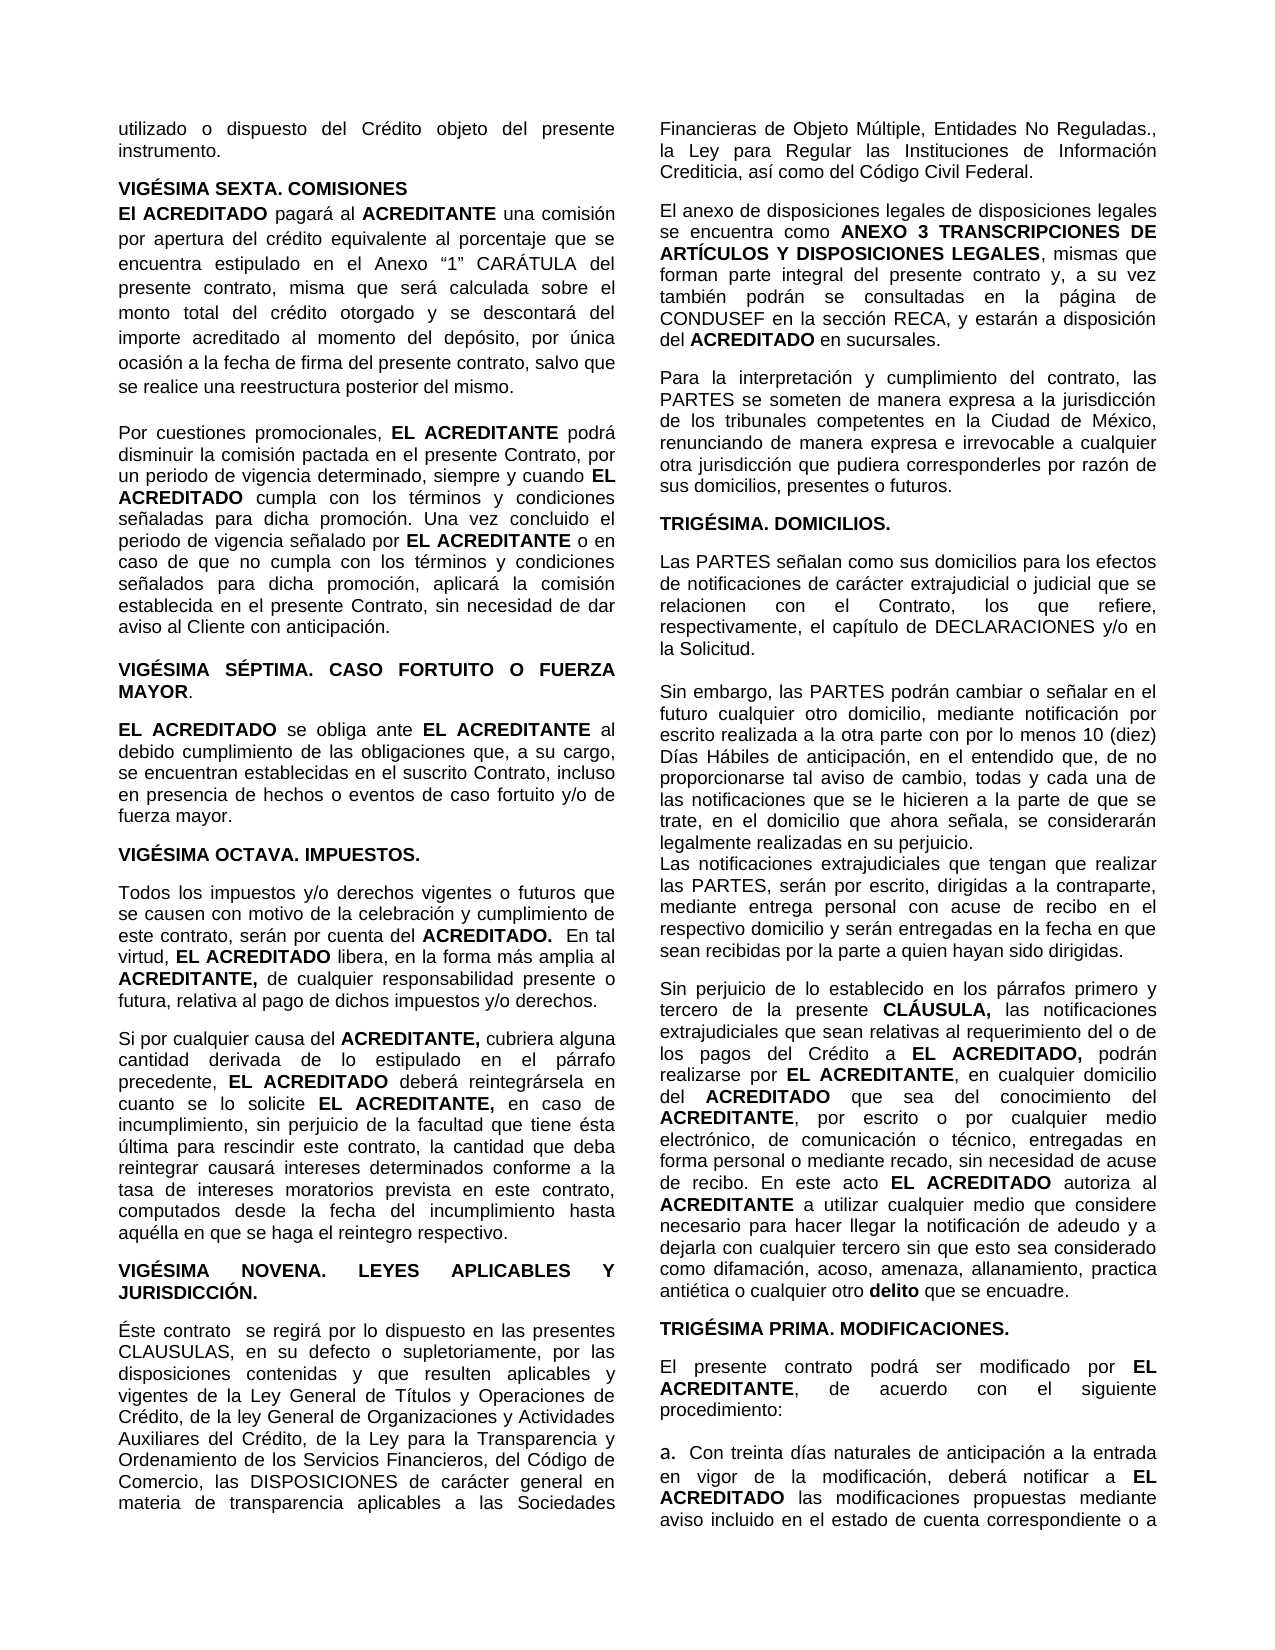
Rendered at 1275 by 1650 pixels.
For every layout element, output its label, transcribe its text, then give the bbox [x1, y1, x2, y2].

text Para la interpretación y cumplimiento del contrato, las PARTES se someten de manera expresa a la jurisdicción de los tribunales competentes en la Ciudad de México, renunciando de manera expresa e irrevocable a cualquier otra jurisdicción que pudiera corresponderles por razón de sus domicilios, presentes o futuros. [659, 367, 1157, 496]
text EL ACREDITADO se obliga ante EL ACREDITANTE al debido cumplimiento de las obligaciones que, a su cargo, se encuentran establecidas en el suscrito Contrato, incluso en presencia de hechos o eventos de caso fortuito y/o de fuerza mayor. [118, 719, 615, 827]
text VIGÉSIMA OCTAVA. IMPUESTOS. [118, 843, 615, 865]
text Sin embargo, las PARTES podrán cambiar o señalar en el futuro cualquier otro domicilio, mediante notificación por escrito realizada a la otra parte con por lo menos 10 (diez) Días Hábiles de anticipación, en el entendido que, de no proporcionarse tal aviso de cambio, todas y cada una de las notificaciones que se le hicieren a la parte de que se trate, en el domicilio que ahora señala, se considerarán legalmente realizadas en su perjuicio. [659, 681, 1157, 853]
text Todos los impuestos y/o derechos vigentes o futuros que se causen con motivo de la celebración y cumplimiento de este contrato, serán por cuenta del ACREDITADO. En tal virtud, EL ACREDITADO libera, en la forma más amplia al ACREDITANTE, de cualquier responsabilidad presente o futura, relativa al pago de dichos impuestos y/o derechos. [118, 882, 615, 1011]
text TRIGÉSIMA PRIMA. MODIFICACIONES. [659, 1318, 1157, 1339]
text El presente contrato podrá ser modificado por EL ACREDITANTE, de acuerdo con el siguiente procedimiento: [659, 1356, 1157, 1421]
text TRIGÉSIMA. DOMICILIOS. [659, 513, 1157, 535]
text El anexo de disposiciones legales de disposiciones legales se encuentra como ANEXO 3 TRANSCRIPCIONES DE ARTÍCULOS Y DISPOSICIONES LEGALES, mismas que forman parte integral del presente contrato y, a su vez también podrán se consultadas en la página de CONDUSEF en la sección RECA, y estarán a disposición del ACREDITADO en sucursales. [659, 199, 1157, 350]
text Sin perjuicio de lo establecido en los párrafos primero y tercero de la presente CLÁUSULA, las notificaciones extrajudiciales que sean relativas al requerimiento del o de los pagos del Crédito a EL ACREDITADO, podrán realizarse por EL ACREDITANTE, en cualquier domicilio del ACREDITADO que sea del conocimiento del ACREDITANTE, por escrito o por cualquier medio electrónico, de comunicación o técnico, entregadas en forma personal o mediante recado, sin necesidad de acuse de recibo. En este acto EL ACREDITADO autoriza al ACREDITANTE a utilizar cualquier medio que considere necesario para hacer llegar la notificación de adeudo y a dejarla con cualquier tercero sin que esto sea considerado como difamación, acoso, amenaza, allanamiento, practica antiética o cualquier otro delito que se encuadre. [659, 978, 1157, 1301]
list Con treinta días naturales de anticipación a la entrada en vigor de la modificación, deberá notificar a EL ACREDITADO las modificaciones propuestas mediante aviso incluido en el estado de cuenta correspondiente o a [659, 1437, 1157, 1530]
text Las PARTES señalan como sus domicilios para los efectos de notificaciones de carácter extrajudicial o judicial que se relacionen con el Contrato, los que refiere, respectivamente, el capítulo de DECLARACIONES y/o en la Solicitud. [659, 551, 1157, 659]
text Si por cualquier causa del ACREDITANTE, cubriera alguna cantidad derivada de lo estipulado en el párrafo precedente, EL ACREDITADO deberá reintegrársela en cuanto se lo solicite EL ACREDITANTE, en caso de incumplimiento, sin perjuicio de la facultad que tiene ésta última para rescindir este contrato, la cantidad que deba reintegrar causará intereses determinados conforme a la tasa de intereses moratorios prevista en este contrato, computados desde la fecha del incumplimiento hasta aquélla en que se haga el reintegro respectivo. [118, 1028, 615, 1243]
text VIGÉSIMA NOVENA. LEYES APLICABLES Y JURISDICCIÓN. [118, 1260, 615, 1303]
text Por cuestiones promocionales, EL ACREDITANTE podrá disminuir la comisión pactada en el presente Contrato, por un periodo de vigencia determinado, siempre y cuando EL ACREDITADO cumpla con los términos y condiciones señaladas para dicha promoción. Una vez concluido el periodo de vigencia señalado por EL ACREDITANTE o en caso de que no cumpla con los términos y condiciones señalados para dicha promoción, aplicará la comisión establecida en el presente Contrato, sin necesidad de dar aviso al Cliente con anticipación. [118, 422, 615, 637]
text VIGÉSIMA SÉPTIMA. CASO FORTUITO O FUERZA MAYOR. [118, 659, 615, 702]
text Las notificaciones extrajudiciales que tengan que realizar las PARTES, serán por escrito, dirigidas a la contraparte, mediante entrega personal con acuse de recibo en el respectivo domicilio y serán entregadas en la fecha en que sean recibidas por la parte a quien hayan sido dirigidas. [659, 853, 1157, 961]
text VIGÉSIMA SEXTA. COMISIONES [118, 178, 615, 199]
text Éste contrato se regirá por lo dispuesto en las presentes CLAUSULAS, en su defecto o supletoriamente, por las disposiciones contenidas y que resulten aplicables y vigentes de la Ley General de Títulos y Operaciones de Crédito, de la ley General de Organizaciones y Actividades Auxiliares del Crédito, de la Ley para la Transparencia y Ordenamiento de los Servicios Financieros, del Código de Comercio, las DISPOSICIONES de carácter general en materia de transparencia aplicables a las Sociedades [118, 1320, 615, 1514]
text Financieras de Objeto Múltiple, Entidades No Reguladas., la Ley para Regular las Instituciones de Información Crediticia, así como del Código Civil Federal. [659, 118, 1157, 183]
text El ACREDITADO pagará al ACREDITANTE una comisión por apertura del crédito equivalente al porcentaje que se encuentra estipulado en el Anexo “1” CARÁTULA del presente contrato, misma que será calculada sobre el monto total del crédito otorgado y se descontará del importe acreditado al momento del depósito, por única ocasión a la fecha de firma del presente contrato, salvo que se realice una reestructura posterior del mismo. [118, 203, 615, 398]
text utilizado o dispuesto del Crédito objeto del presente instrumento. [118, 118, 615, 161]
